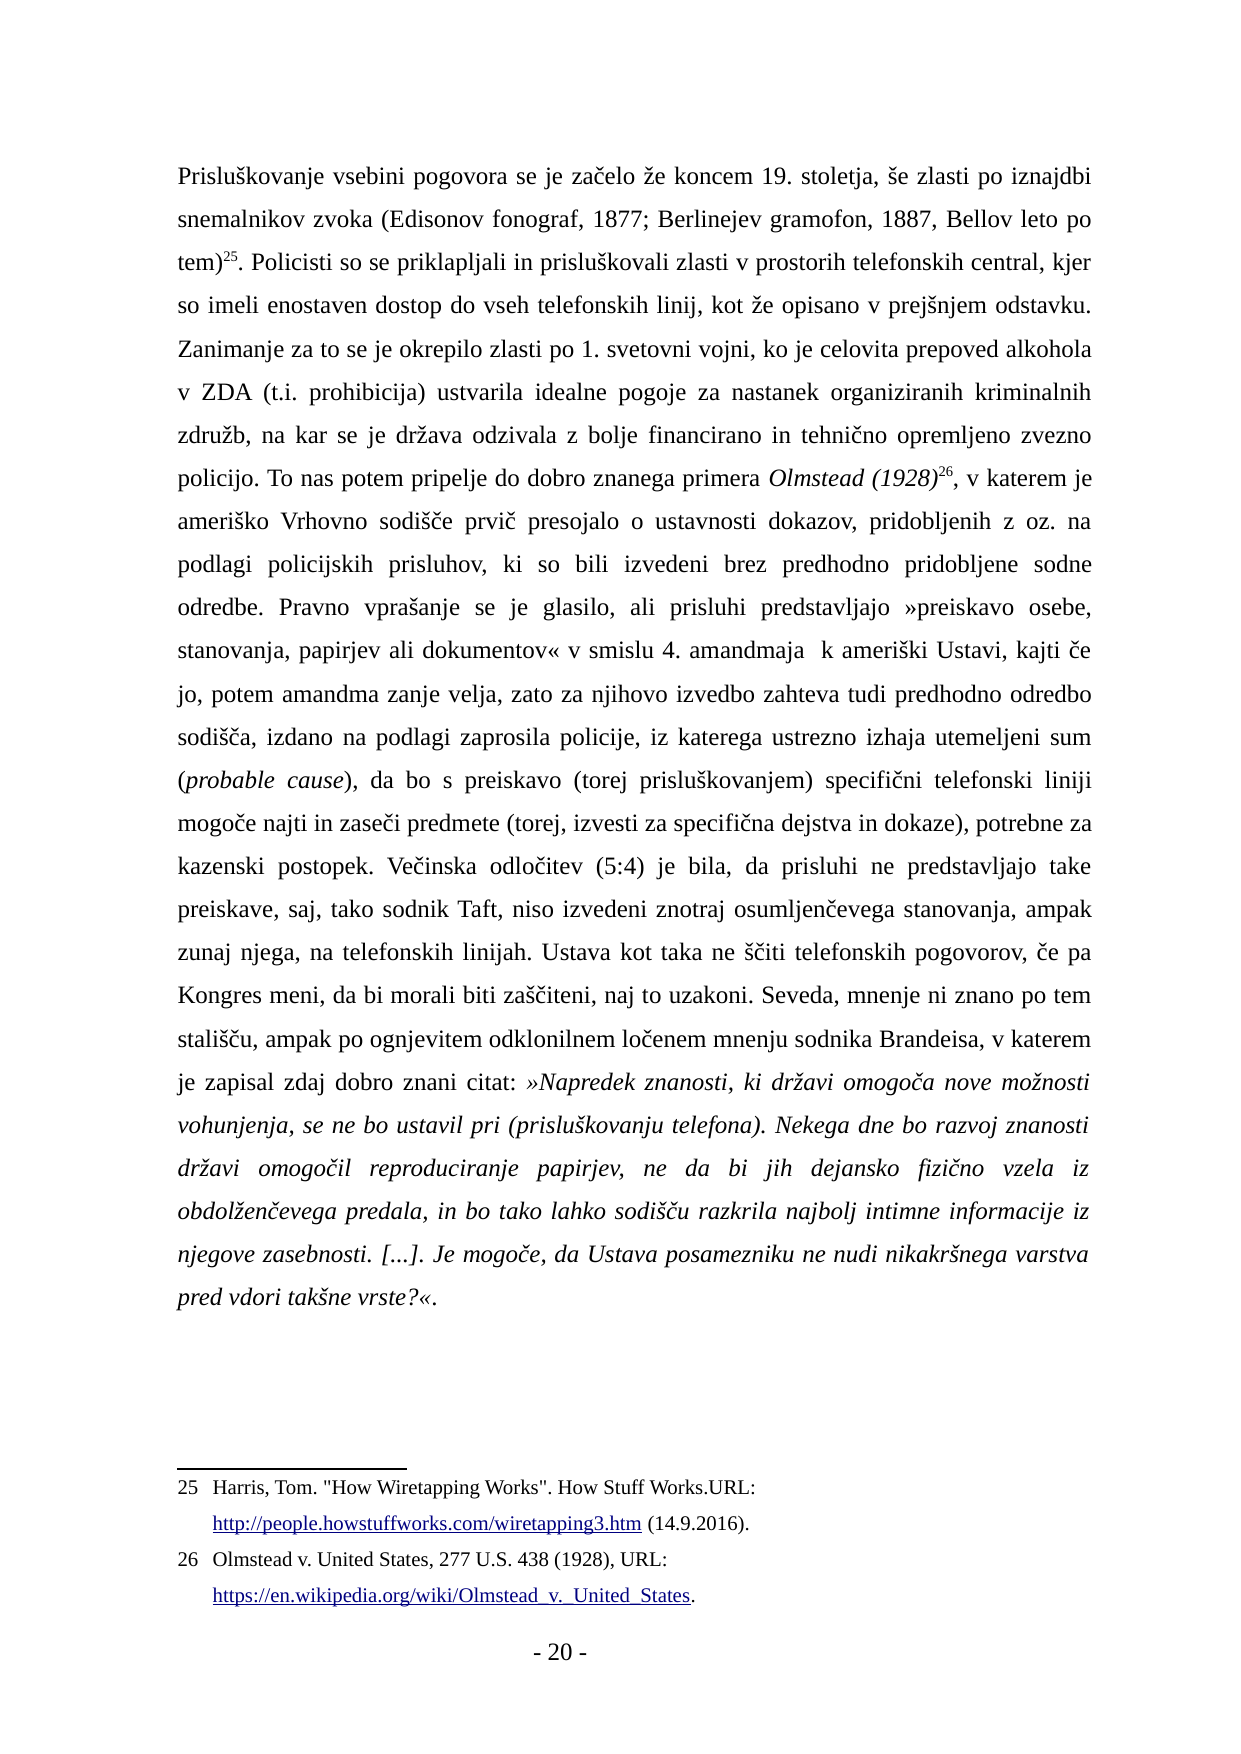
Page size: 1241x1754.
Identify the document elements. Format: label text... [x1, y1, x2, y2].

text Prisluškovanje vsebini pogovora se je začelo že koncem 19. stoletja, še zlasti po iznajdbi snemalnikov zvoka (Edisonov fonograf, 1877; Berlinejev gramofon, 1887, Bellov leto po tem). Policisti so se priklapljali in prisluškovali zlasti v prostorih telefonskih central, kjer so imeli enostaven dostop do vseh telefonskih linij, kot že opisano v prejšnjem odstavku. Zanimanje za to se je okrepilo zlasti po 1. svetovni vojni, ko je celovita prepoved alkohola v ZDA (t.i. prohibicija) ustvarila idealne pogoje za nastanek organiziranih kriminalnih združb, na kar se je država odzivala z bolje financirano in tehnično opremljeno zvezno policijo. To nas potem pripelje do dobro znanega primera Olmstead (1928), v katerem je ameriško Vrhovno sodišče prvič presojalo o ustavnosti dokazov, pridobljenih z oz. na podlagi policijskih prisluhov, ki so bili izvedeni brez predhodno pridobljene sodne odredbe. Pravno vprašanje se je glasilo, ali prisluhi predstavljajo »preiskavo osebe, stanovanja, papirjev ali dokumentov« v smislu 4. amandmaja k ameriški Ustavi, kajti če jo, potem amandma zanje velja, zato za njihovo izvedbo zahteva tudi predhodno odredbo sodišča, izdano na podlagi zaprosila policije, iz katerega ustrezno izhaja utemeljeni sum (probable cause), da bo s preiskavo (torej prisluškovanjem) specifični telefonski liniji mogoče najti in zaseči predmete (torej, izvesti za specifična dejstva in dokaze), potrebne za kazenski postopek. Večinska odločitev (5:4) je bila, da prisluhi ne predstavljajo take preiskave, saj, tako sodnik Taft, niso izvedeni znotraj osumljenčevega stanovanja, ampak zunaj njega, na telefonskih linijah. Ustava kot taka ne ščiti telefonskih pogovorov, če pa Kongres meni, da bi morali biti zaščiteni, naj to uzakoni. Seveda, mnenje ni znano po tem stališču, ampak po ognjevitem odklonilnem ločenem mnenju sodnika Brandeisa, v katerem je zapisal zdaj dobro znani citat: »Napredek znanosti, ki državi omogoča nove možnosti vohunjenja, se ne bo ustavil pri (prisluškovanju telefona). Nekega dne bo razvoj znanosti državi omogočil reproduciranje papirjev, ne da bi jih dejansko fizično vzela iz obdolženčevega predala, in bo tako lahko sodišču razkrila najbolj intimne informacije iz njegove zasebnosti. [...]. Je mogoče, da Ustava posamezniku ne nudi nikakršnega varstva pred vdori takšne vrste?«. [177, 161, 1093, 1311]
text Olmstead v. United States, 277 U.S. 438 (1928), URL: https://en.wikipedia.org/wiki/Olmstead_v._United_States. [177, 1547, 1093, 1607]
text Harris, Tom. "How Wiretapping Works". How Stuff Works.URL: http://people.howstuffworks.com/wiretapping3.htm (14.9.2016). [177, 1475, 1093, 1535]
